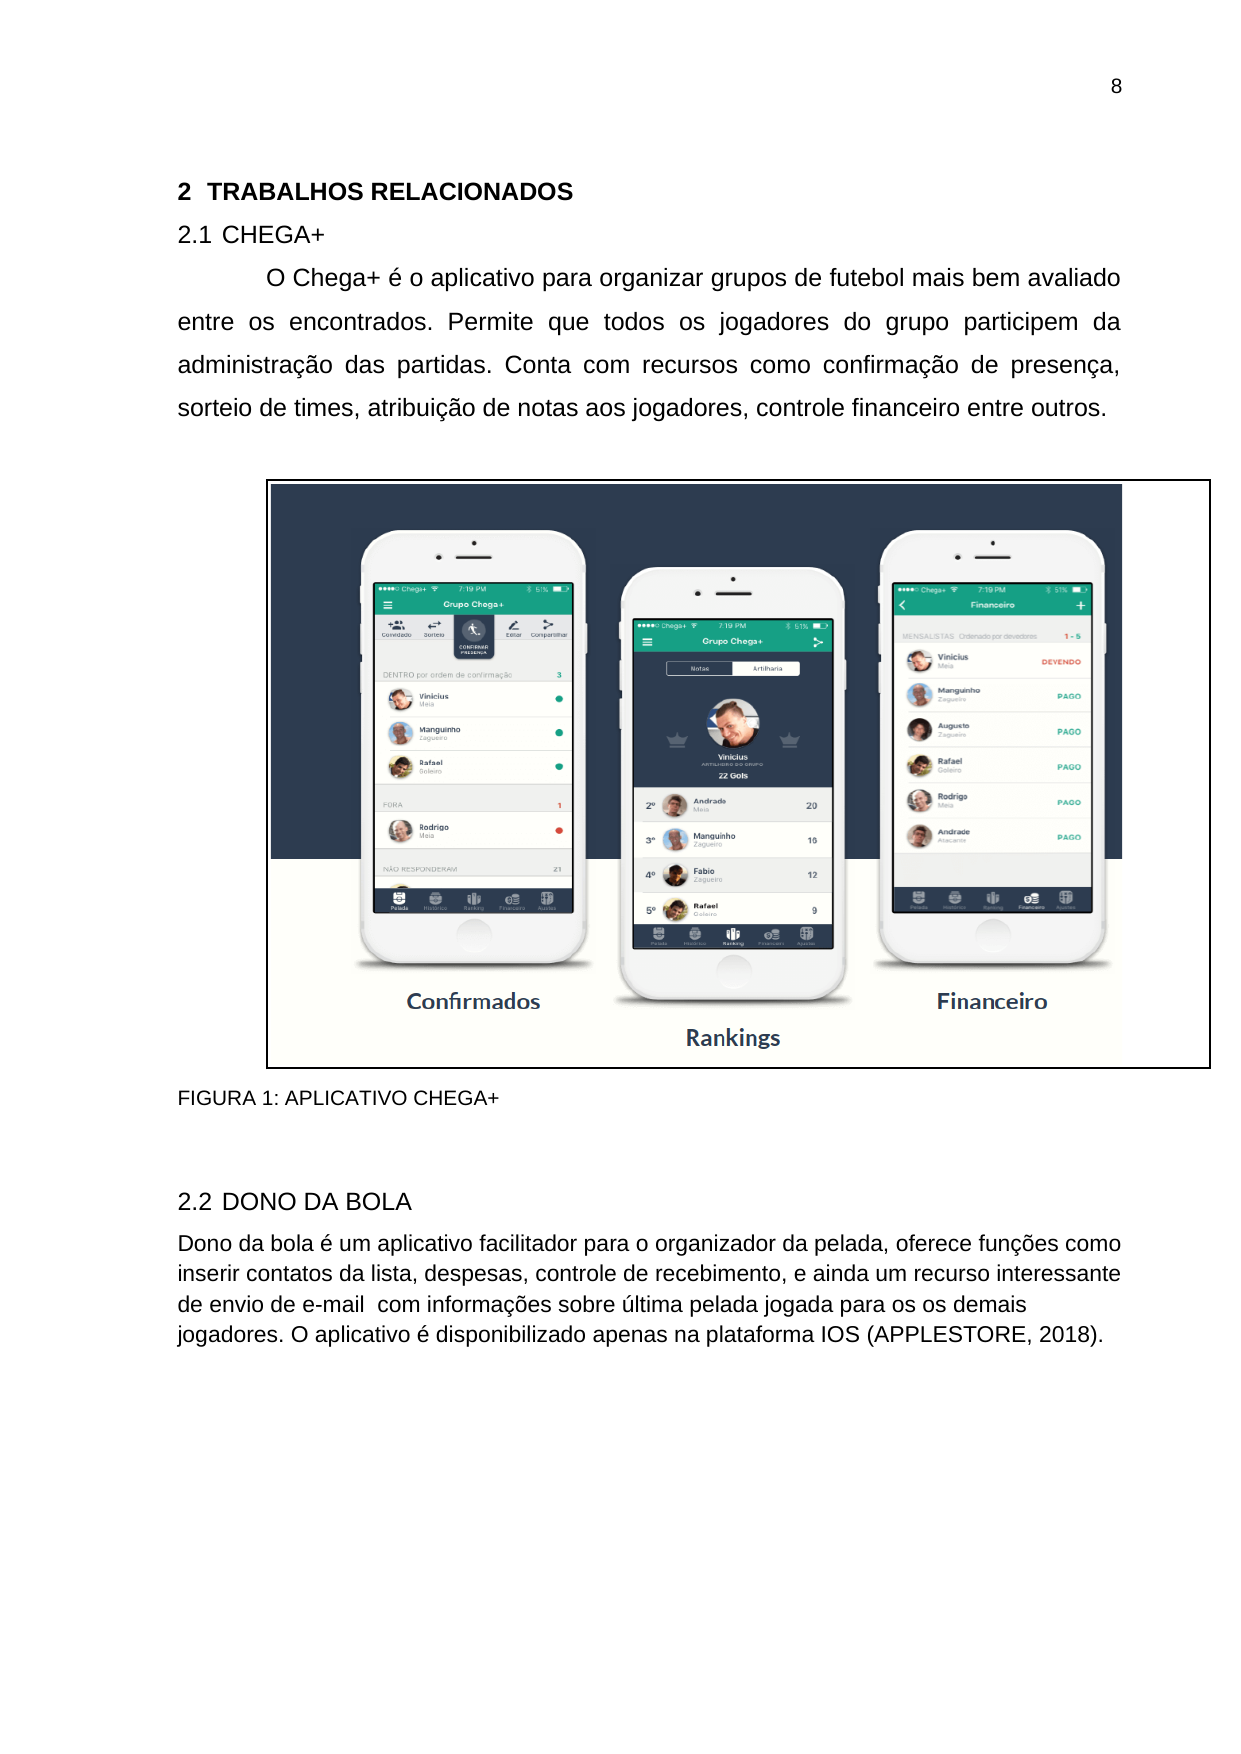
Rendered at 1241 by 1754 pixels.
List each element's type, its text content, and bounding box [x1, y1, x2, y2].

text Dono da bola é um aplicativo facilitador para o organizador da pelada, oferece funções como inserir contatos da lista, despesas, controle de recebimento, e ainda um recurso interessante de envio de e-mail com informações sobre última pelada jogada para os os demais jogadores. O aplicativo é disponibilizado apenas na plataforma IOS (APPLESTORE, 2018). [177, 1230, 1122, 1347]
text Figura 1: Aplicativo Chega+ [177, 479, 1122, 1110]
subtitle Dono da Bola [177, 1187, 1122, 1216]
subtitle TRABALHOS RELACIONADOS [177, 177, 1122, 206]
subtitle chega+ [177, 220, 1122, 249]
text O Chega+ é o aplicativo para organizar grupos de futebol mais bem avaliado entre os encontrados. Permite que todos os jogadores do grupo participem da administração das partidas. Conta com recursos como confirmação de presença, sorteio de times, atribuição de notas aos jogadores, controle financeiro entre outros. [177, 263, 1122, 422]
picture [270, 484, 1123, 1065]
